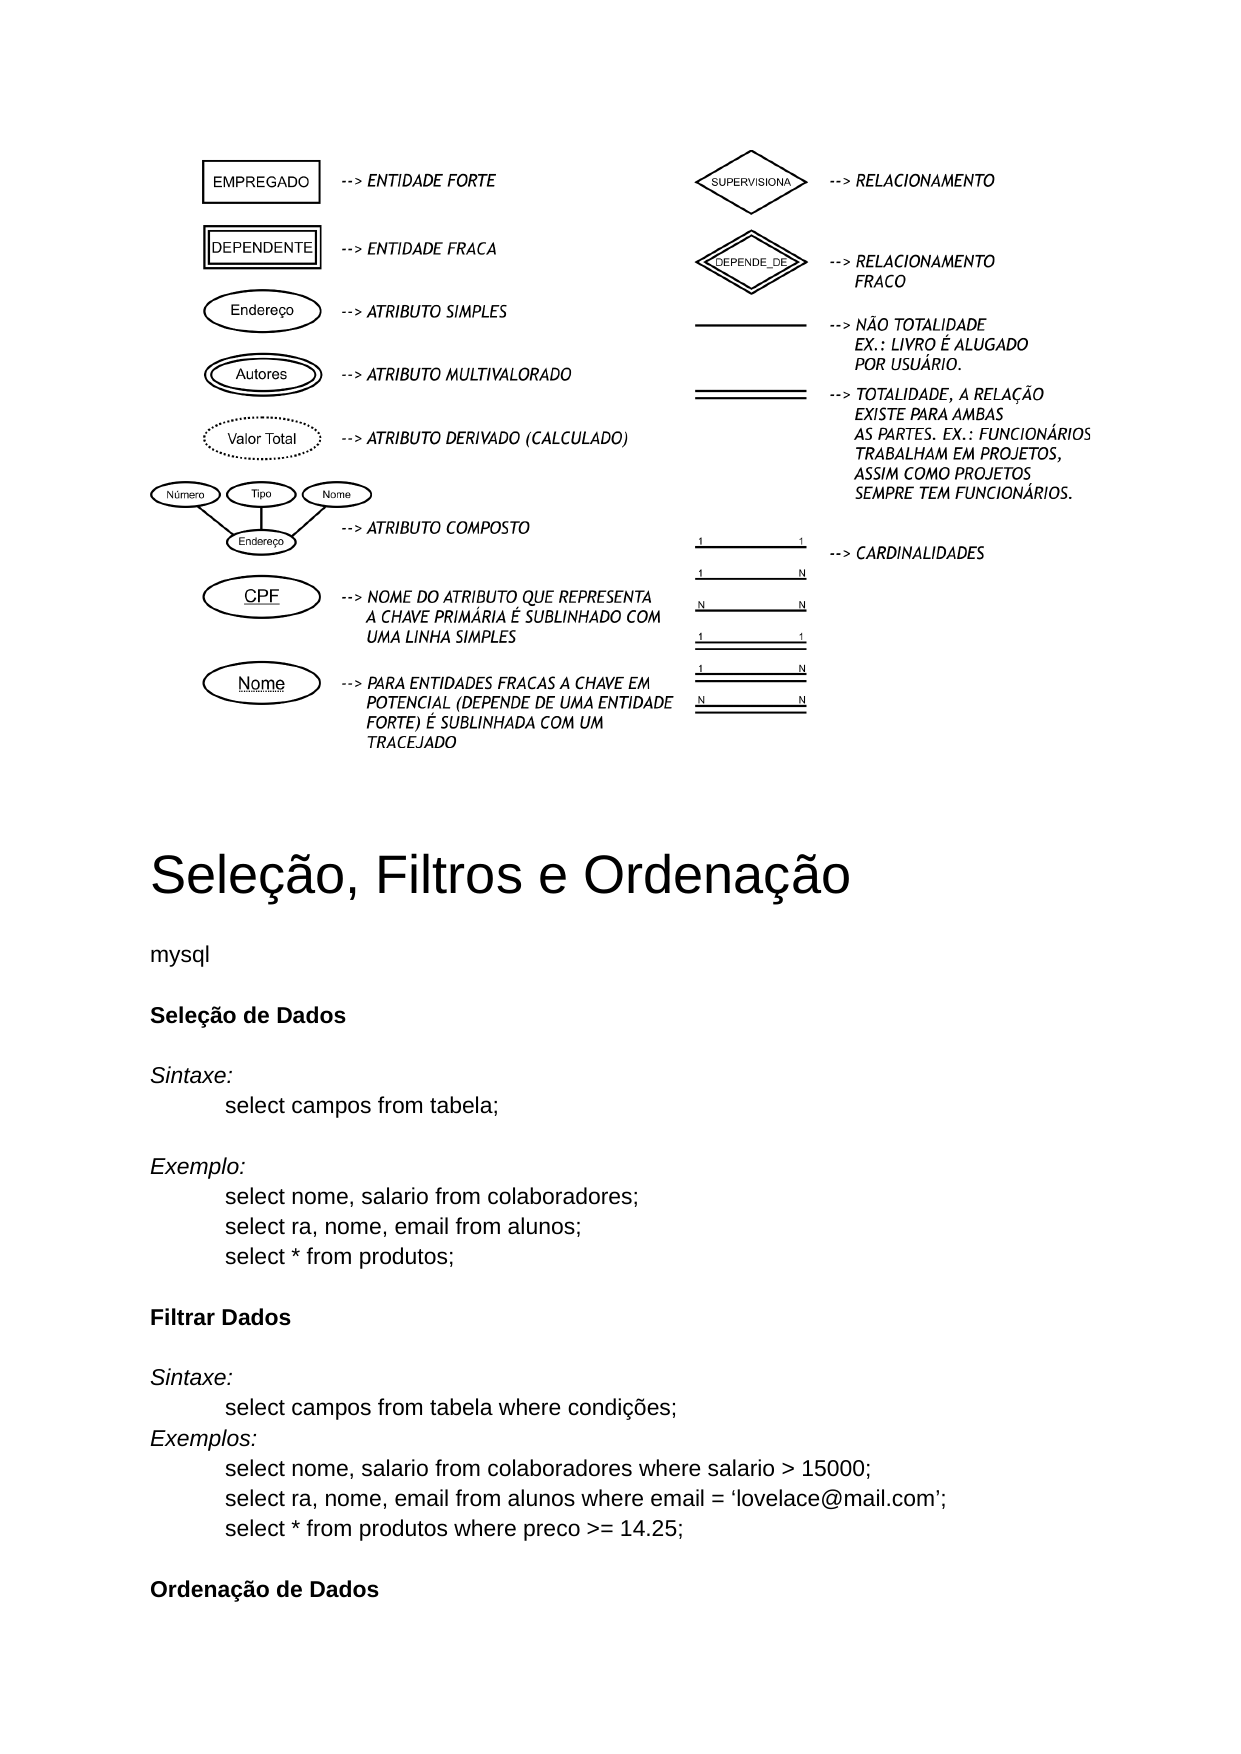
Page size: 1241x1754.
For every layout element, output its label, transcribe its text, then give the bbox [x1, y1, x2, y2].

text mysql [150, 941, 1090, 967]
text select nome, salario from colaboradores where salario > 15000; [225, 1455, 1090, 1481]
text Ordenação de Dados [150, 1576, 1090, 1602]
text select campos from tabela; [150, 1092, 1090, 1118]
text Seleção de Dados [150, 1002, 1090, 1028]
picture [150, 150, 1091, 748]
text Filtrar Dados [150, 1304, 1090, 1330]
text select * from produtos where preco >= 14.25; [225, 1515, 1090, 1541]
text Sintaxe: [150, 1364, 1090, 1390]
title Seleção, Filtros e Ordenação [150, 842, 1090, 905]
text select campos from tabela where condições; [150, 1394, 1090, 1421]
text select nome, salario from colaboradores; [225, 1183, 1090, 1209]
text select ra, nome, email from alunos where email = ‘lovelace@mail.com’; [225, 1485, 1090, 1511]
text select * from produtos; [225, 1243, 1090, 1269]
text Sintaxe: [150, 1062, 1090, 1088]
text Exemplo: [150, 1153, 1090, 1179]
text Exemplos: [150, 1424, 1090, 1451]
text select ra, nome, email from alunos; [225, 1213, 1090, 1239]
